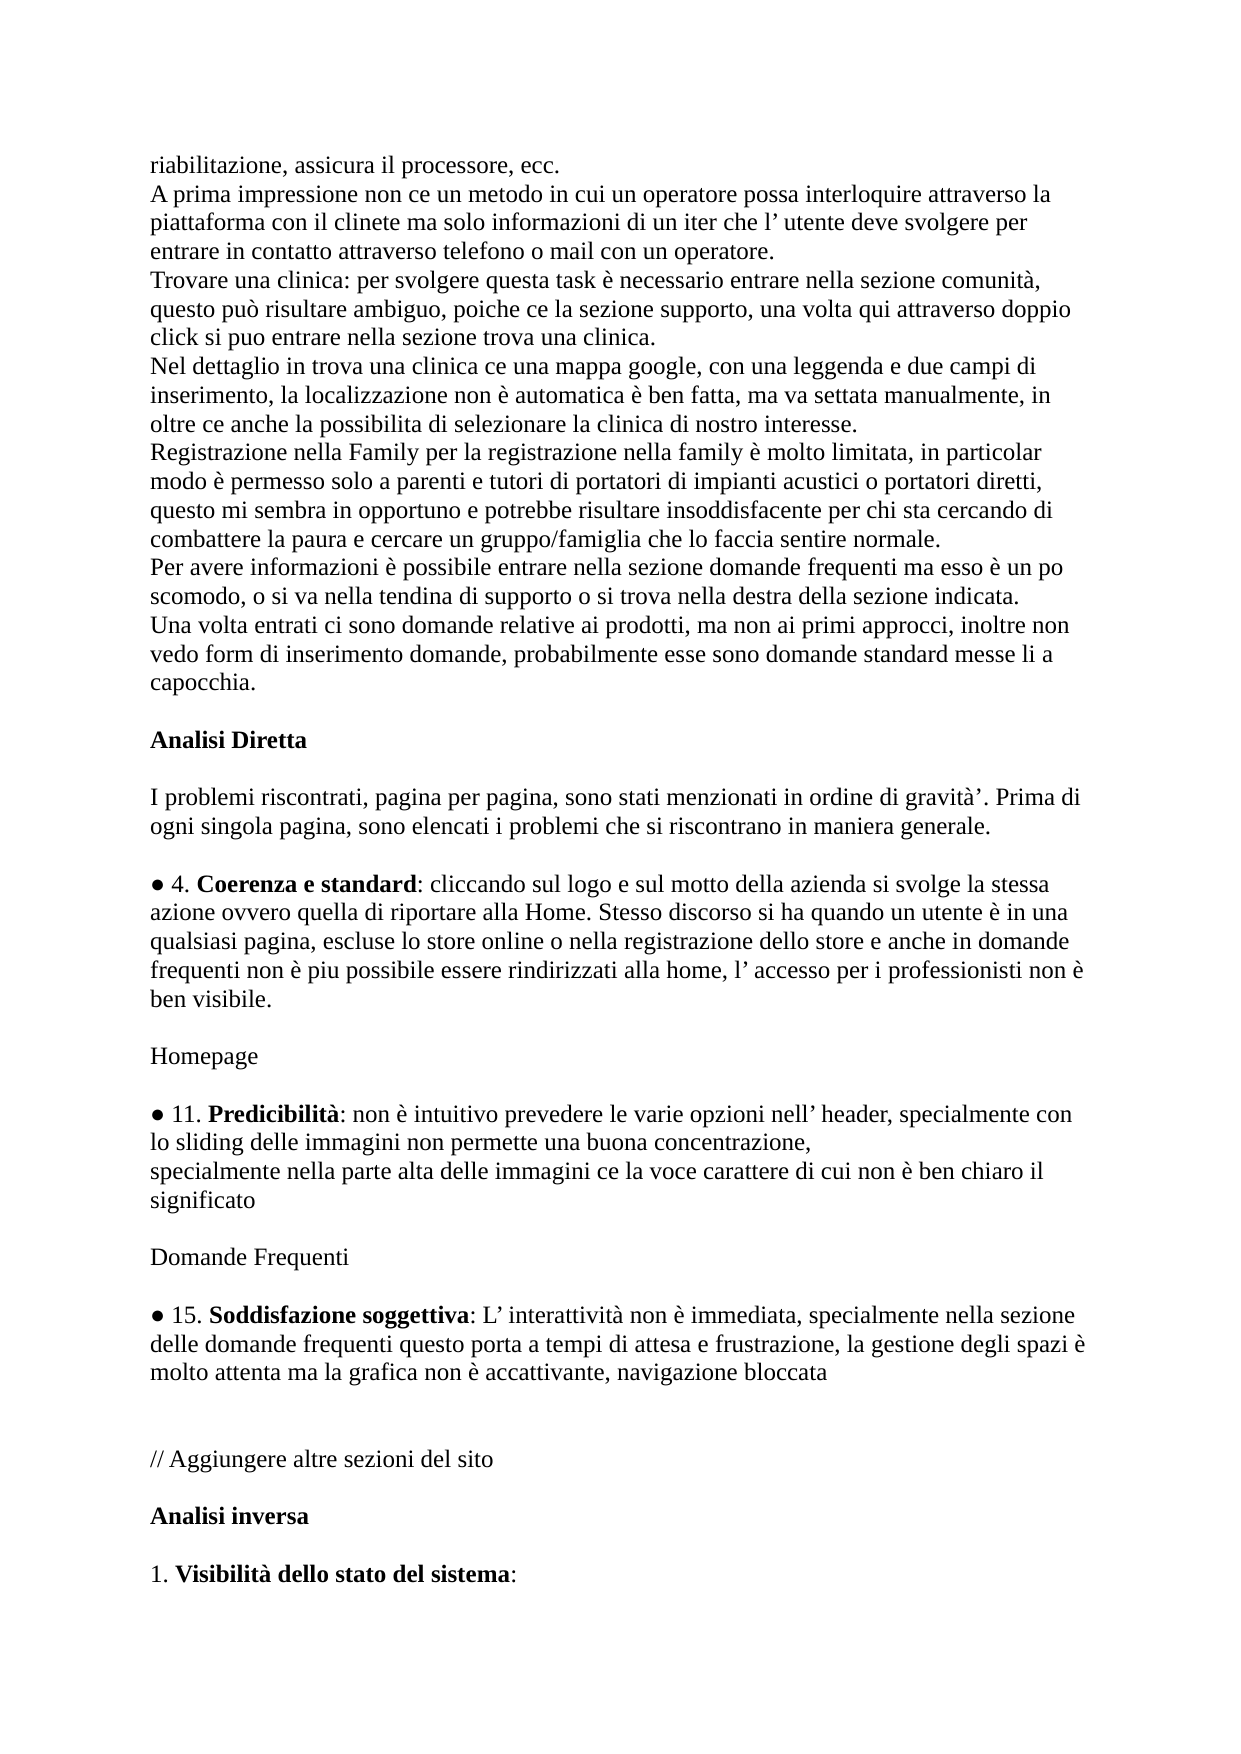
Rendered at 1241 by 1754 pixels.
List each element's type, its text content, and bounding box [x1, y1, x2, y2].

text ● 15. Soddisfazione soggettiva: L’ interattività non è immediata, specialmente nella sezione delle domande frequenti questo porta a tempi di attesa e frustrazione, la gestione degli spazi è molto attenta ma la grafica non è accattivante, navigazione bloccata [150, 1300, 1090, 1386]
text Nel dettaglio in trova una clinica ce una mappa google, con una leggenda e due campi di inserimento, la localizzazione non è automatica è ben fatta, ma va settata manualmente, in oltre ce anche la possibilita di selezionare la clinica di nostro interesse. [150, 351, 1090, 437]
text Analisi inversa [150, 1501, 1090, 1530]
text A prima impressione non ce un metodo in cui un operatore possa interloquire attraverso la piattaforma con il clinete ma solo informazioni di un iter che l’ utente deve svolgere per entrare in contatto attraverso telefono o mail con un operatore. [150, 179, 1090, 265]
text Una volta entrati ci sono domande relative ai prodotti, ma non ai primi approcci, inoltre non vedo form di inserimento domande, probabilmente esse sono domande standard messe li a capocchia. [150, 610, 1090, 696]
text Analisi Diretta [150, 725, 1090, 754]
text Registrazione nella Family per la registrazione nella family è molto limitata, in particolar modo è permesso solo a parenti e tutori di portatori di impianti acustici o portatori diretti, questo mi sembra in opportuno e potrebbe risultare insoddisfacente per chi sta cercando di combattere la paura e cercare un gruppo/famiglia che lo faccia sentire normale. [150, 437, 1090, 552]
text specialmente nella parte alta delle immagini ce la voce carattere di cui non è ben chiaro il significato [150, 1156, 1090, 1214]
text ● 4. Coerenza e standard​: cliccando sul logo e sul motto della azienda si svolge la stessa azione ovvero quella di riportare alla Home. Stesso discorso si ha quando un utente è in una qualsiasi pagina, escluse lo store online o nella registrazione dello store e anche in domande frequenti non è piu possibile essere rindirizzati alla home, l’ accesso per i professionisti non è ben visibile. [150, 869, 1090, 1012]
text 1. Visibilità dello stato del sistema: [150, 1559, 1090, 1587]
text ● 11. Predicibilità​: non è intuitivo prevedere le varie opzioni nell’ header, specialmente con lo sliding delle immagini non permette una buona concentrazione, [150, 1099, 1090, 1156]
text Per avere informazioni è possibile entrare nella sezione domande frequenti ma esso è un po scomodo, o si va nella tendina di supporto o si trova nella destra della sezione indicata. [150, 552, 1090, 610]
text Homepage [150, 1041, 1090, 1070]
text // Aggiungere altre sezioni del sito [150, 1444, 1090, 1472]
text riabilitazione, assicura il processore, ecc. [150, 150, 1090, 179]
text I problemi riscontrati, pagina per pagina, sono stati menzionati in ordine di gravità’. Prima di ogni singola pagina, sono elencati i problemi che si riscontrano in maniera generale. [150, 782, 1090, 840]
text Trovare una clinica: per svolgere questa task è necessario entrare nella sezione comunità, questo può risultare ambiguo, poiche ce la sezione supporto, una volta qui attraverso doppio click si puo entrare nella sezione trova una clinica. [150, 265, 1090, 351]
text Domande Frequenti [150, 1242, 1090, 1271]
